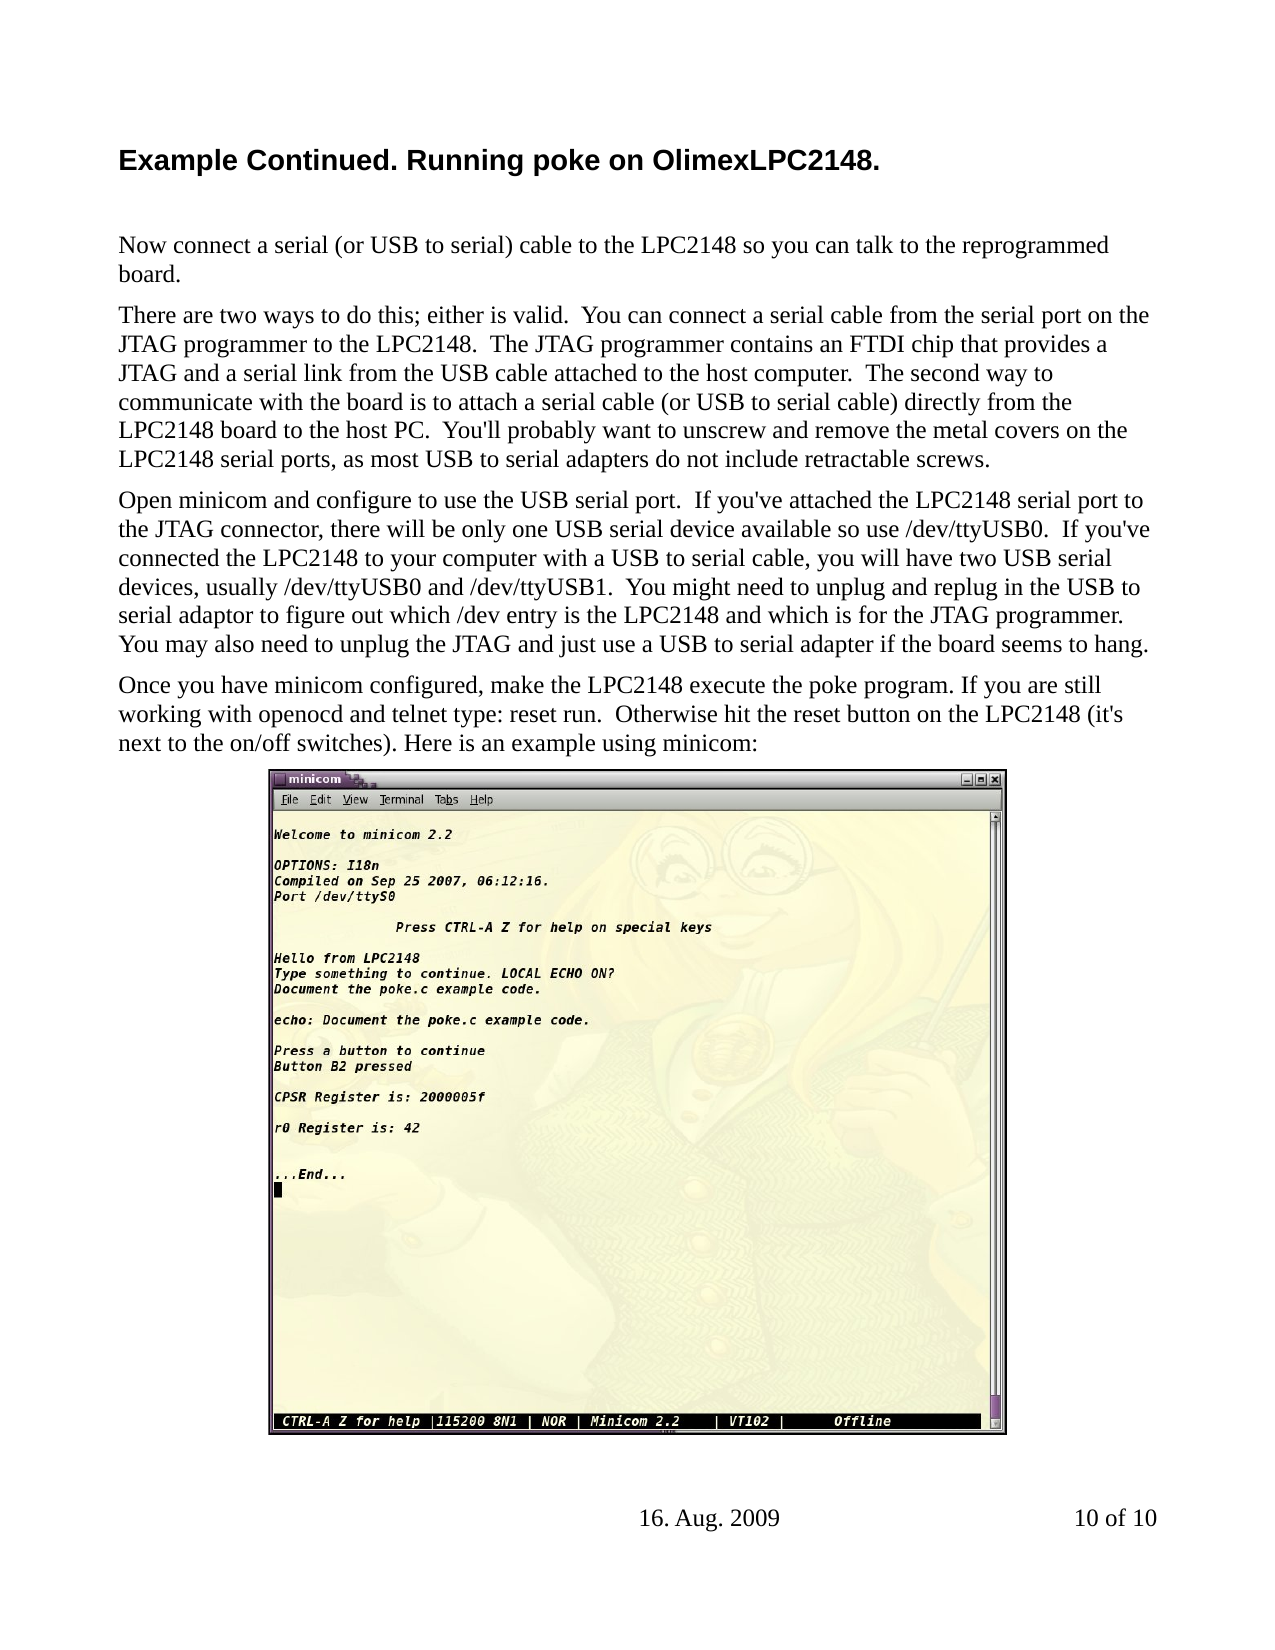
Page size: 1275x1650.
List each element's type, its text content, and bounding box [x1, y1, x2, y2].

text Open minicom and configure to use the USB serial port. If you've attached the LPC2148 serial port to the JTAG connector, there will be only one USB serial device available so use /dev/ttyUSB0. If you've connected the LPC2148 to your computer with a USB to serial cable, you will have two USB serial devices, usually /dev/ttyUSB0 and /dev/ttyUSB1. You might need to unplug and replug in the USB to serial adaptor to figure out which /dev entry is the LPC2148 and which is for the JTAG programmer. You may also need to unplug the JTAG and just use a USB to serial adapter if the board seems to hang. [118, 485, 1157, 658]
text Now connect a serial (or USB to serial) cable to the LPC2148 so you can talk to the reprogrammed board. [118, 230, 1157, 288]
subtitle Example Continued. Running poke on OlimexLPC2148. [118, 143, 1157, 177]
text There are two ways to do this; either is valid. You can connect a serial cable from the serial port on the JTAG programmer to the LPC2148. The JTAG programmer contains an FTDI chip that provides a JTAG and a serial link from the USB cable attached to the host computer. The second way to communicate with the board is to attach a serial cable (or USB to serial cable) directly from the LPC2148 board to the host PC. You'll probably want to unscrew and remove the metal covers on the LPC2148 serial ports, as most USB to serial adapters do not include retractable screws. [118, 300, 1157, 473]
picture [268, 769, 1007, 1435]
text Once you have minicom configured, make the LPC2148 execute the poke program. If you are still working with openocd and telnet type: reset run. Otherwise hit the reset button on the LPC2148 (it's next to the on/off switches). Here is an example using minicom: [118, 670, 1157, 757]
